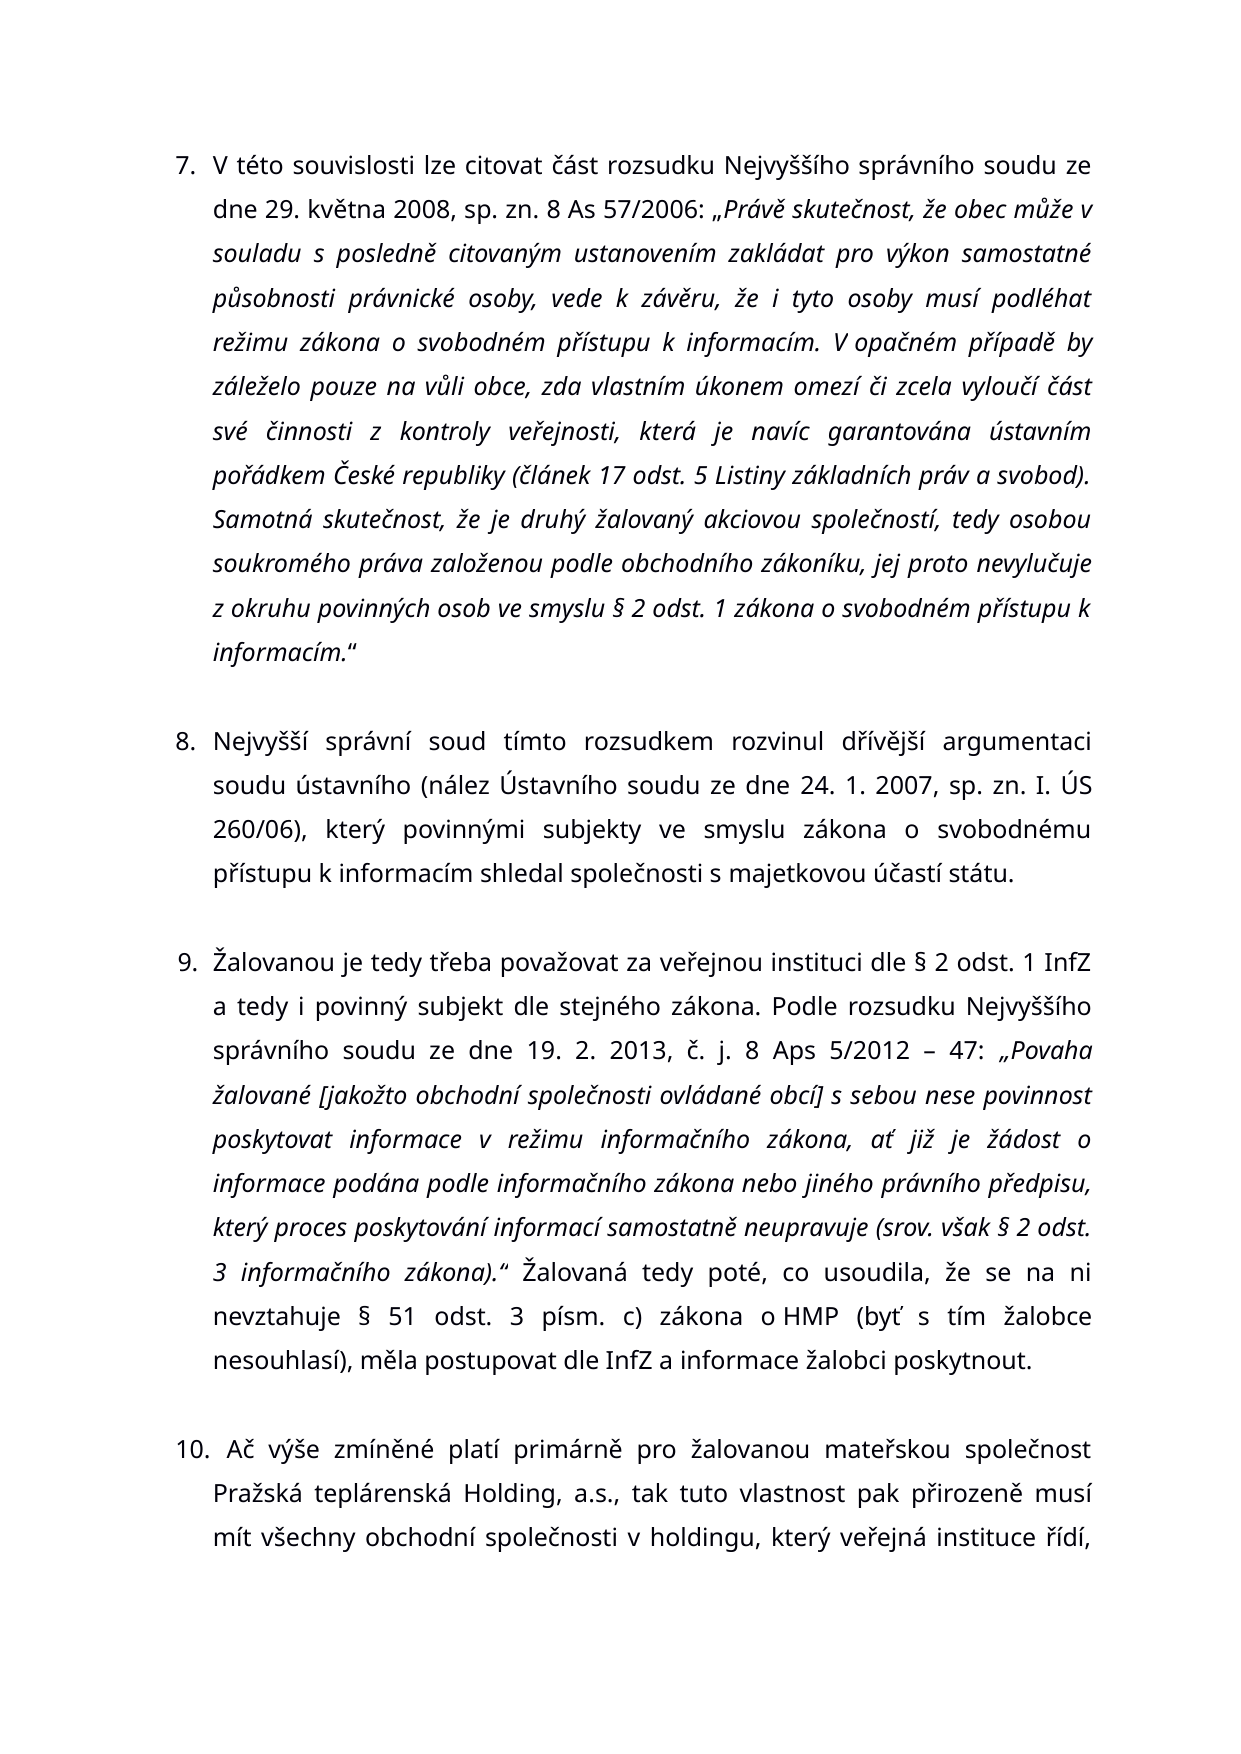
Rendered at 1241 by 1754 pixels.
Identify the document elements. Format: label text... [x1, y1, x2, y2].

list Žalovanou je tedy třeba považovat za veřejnou instituci dle § 2 odst. 1 InfZ a tedy i povinný subjekt dle stejného zákona. Podle rozsudku Nejvyššího správního soudu ze dne 19. 2. 2013, č. j. 8 Aps 5/2012 – 47: „Povaha žalované [jakožto obchodní společnosti ovládané obcí] s sebou nese povinnost poskytovat informace v režimu informačního zákona, ať již je žádost o informace podána podle informačního zákona nebo jiného právního předpisu, který proces poskytování informací samostatně neupravuje (srov. však § 2 odst. 3 informačního zákona).“ Žalovaná tedy poté, co usoudila, že se na ni nevztahuje § 51 odst. 3 písm. c) zákona o HMP (byť s tím žalobce nesouhlasí), měla postupovat dle InfZ a informace žalobci poskytnout. [177, 944, 1093, 1377]
list Ač výše zmíněné platí primárně pro žalovanou mateřskou společnost Pražská teplárenská Holding, a.s., tak tuto vlastnost pak přirozeně musí mít všechny obchodní společnosti v holdingu, který veřejná instituce řídí, [175, 1431, 1093, 1554]
list Nejvyšší správní soud tímto rozsudkem rozvinul dřívější argumentaci soudu ústavního (nález Ústavního soudu ze dne 24. 1. 2007, sp. zn. I. ÚS 260/06), který povinnými subjekty ve smyslu zákona o svobodnému přístupu k informacím shledal společnosti s majetkovou účastí státu. [175, 723, 1093, 890]
list V této souvislosti lze citovat část rozsudku Nejvyššího správního soudu ze dne 29. května 2008, sp. zn. 8 As 57/2006: „Právě skutečnost, že obec může v souladu s posledně citovaným ustanovením zakládat pro výkon samostatné působnosti právnické osoby, vede k závěru, že i tyto osoby musí podléhat režimu zákona o svobodném přístupu k informacím. V opačném případě by záleželo pouze na vůli obce, zda vlastním úkonem omezí či zcela vyloučí část své činnosti z kontroly veřejnosti, která je navíc garantována ústavním pořádkem České republiky (článek 17 odst. 5 Listiny základních práv a svobod). Samotná skutečnost, že je druhý žalovaný akciovou společností, tedy osobou soukromého práva založenou podle obchodního zákoníku, jej proto nevylučuje z okruhu povinných osob ve smyslu § 2 odst. 1 zákona o svobodném přístupu k informacím.“ [175, 148, 1093, 669]
